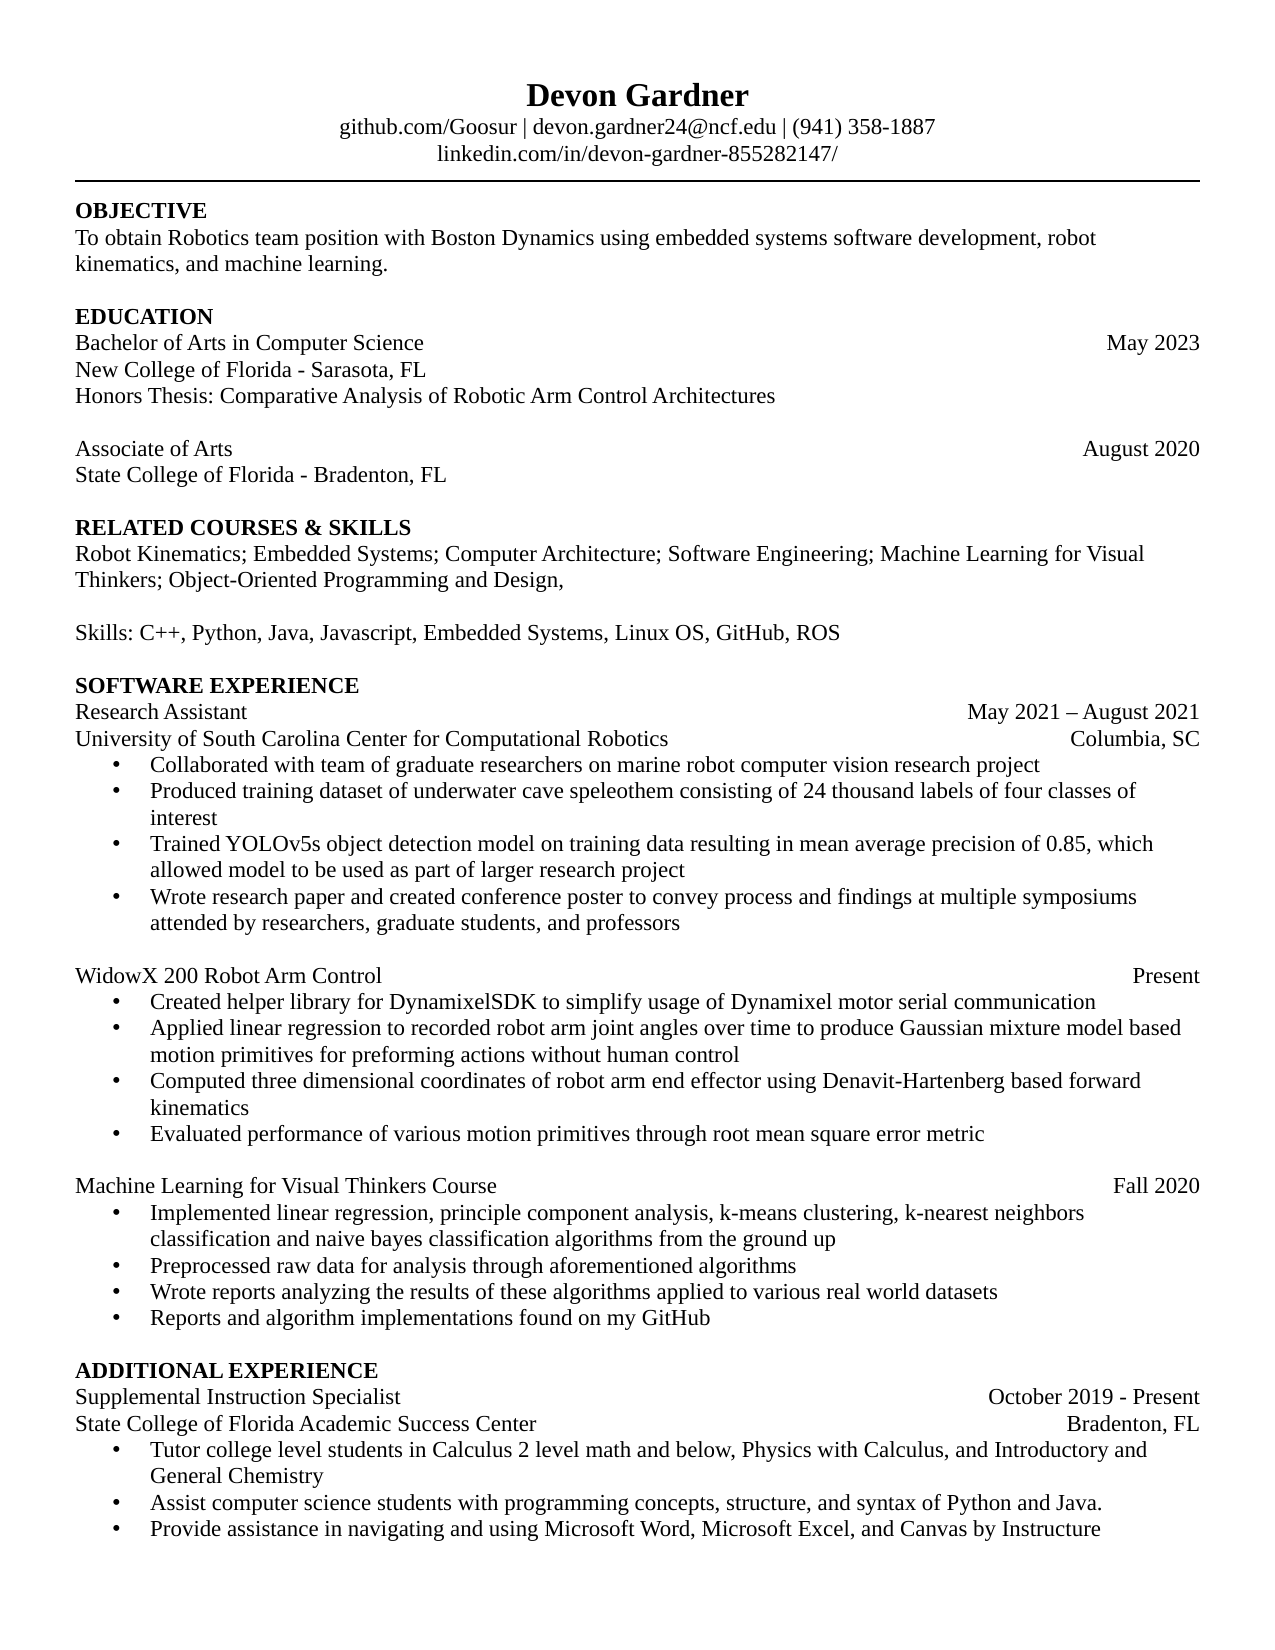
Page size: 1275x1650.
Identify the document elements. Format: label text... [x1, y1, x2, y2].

text RELATED COURSES & SKILLS [75, 514, 1200, 540]
list Tutor college level students in Calculus 2 level math and below, Physics with Calculus, and Introductory and General Chemistry [112, 1436, 1200, 1489]
text github.com/Goosur | devon.gardner24@ncf.edu | (941) 358-1887 [75, 113, 1200, 140]
list Implemented linear regression, principle component analysis, k-means clustering, k-nearest neighbors classification and naive bayes classification algorithms from the ground up [112, 1199, 1200, 1252]
text Associate of Arts August 2020 [75, 435, 1200, 461]
list Produced training dataset of underwater cave speleothem consisting of 24 thousand labels of four classes of interest [112, 777, 1200, 830]
text Skills: C++, Python, Java, Javascript, Embedded Systems, Linux OS, GitHub, ROS [75, 619, 1200, 646]
text State College of Florida Academic Success Center Bradenton, FL [75, 1410, 1200, 1436]
list Assist computer science students with programming concepts, structure, and syntax of Python and Java. [112, 1489, 1200, 1515]
text EDUCATION [75, 303, 1200, 329]
list Reports and algorithm implementations found on my GitHub [112, 1304, 1200, 1331]
list Evaluated performance of various motion primitives through root mean square error metric [112, 1120, 1200, 1146]
text Devon Gardner [75, 75, 1200, 113]
text University of South Carolina Center for Computational Robotics Columbia, SC [75, 724, 1200, 751]
list Wrote reports analyzing the results of these algorithms applied to various real world datasets [112, 1278, 1200, 1304]
text WidowX 200 Robot Arm Control Present [75, 962, 1200, 988]
text linkedin.com/in/devon-gardner-855282147/ [75, 140, 1200, 166]
list Preprocessed raw data for analysis through aforementioned algorithms [112, 1252, 1200, 1278]
text Machine Learning for Visual Thinkers Course Fall 2020 [75, 1173, 1200, 1199]
text ADDITIONAL EXPERIENCE [75, 1357, 1200, 1383]
list Provide assistance in navigating and using Microsoft Word, Microsoft Excel, and Canvas by Instructure [112, 1515, 1200, 1542]
text SOFTWARE EXPERIENCE [75, 672, 1200, 698]
text OBJECTIVE [75, 197, 1200, 224]
list Wrote research paper and created conference poster to convey process and findings at multiple symposiums attended by researchers, graduate students, and professors [112, 883, 1200, 935]
list Created helper library for DynamixelSDK to simplify usage of Dynamixel motor serial communication [112, 988, 1200, 1014]
text Bachelor of Arts in Computer Science May 2023 [75, 329, 1200, 356]
text To obtain Robotics team position with Boston Dynamics using embedded systems software development, robot kinematics, and machine learning. [75, 224, 1200, 277]
text Supplemental Instruction Specialist October 2019 - Present [75, 1383, 1200, 1410]
list Applied linear regression to recorded robot arm joint angles over time to produce Gaussian mixture model based motion primitives for preforming actions without human control [112, 1014, 1200, 1067]
text State College of Florida - Bradenton, FL [75, 461, 1200, 487]
text Honors Thesis: Comparative Analysis of Robotic Arm Control Architectures [75, 382, 1200, 408]
list Trained YOLOv5s object detection model on training data resulting in mean average precision of 0.85, which allowed model to be used as part of larger research project [112, 830, 1200, 883]
text New College of Florida - Sarasota, FL [75, 356, 1200, 382]
list Collaborated with team of graduate researchers on marine robot computer vision research project [112, 751, 1200, 777]
text Research Assistant May 2021 – August 2021 [75, 698, 1200, 724]
list Computed three dimensional coordinates of robot arm end effector using Denavit-Hartenberg based forward kinematics [112, 1067, 1200, 1120]
text Robot Kinematics; Embedded Systems; Computer Architecture; Software Engineering; Machine Learning for Visual Thinkers; Object-Oriented Programming and Design, [75, 540, 1200, 593]
